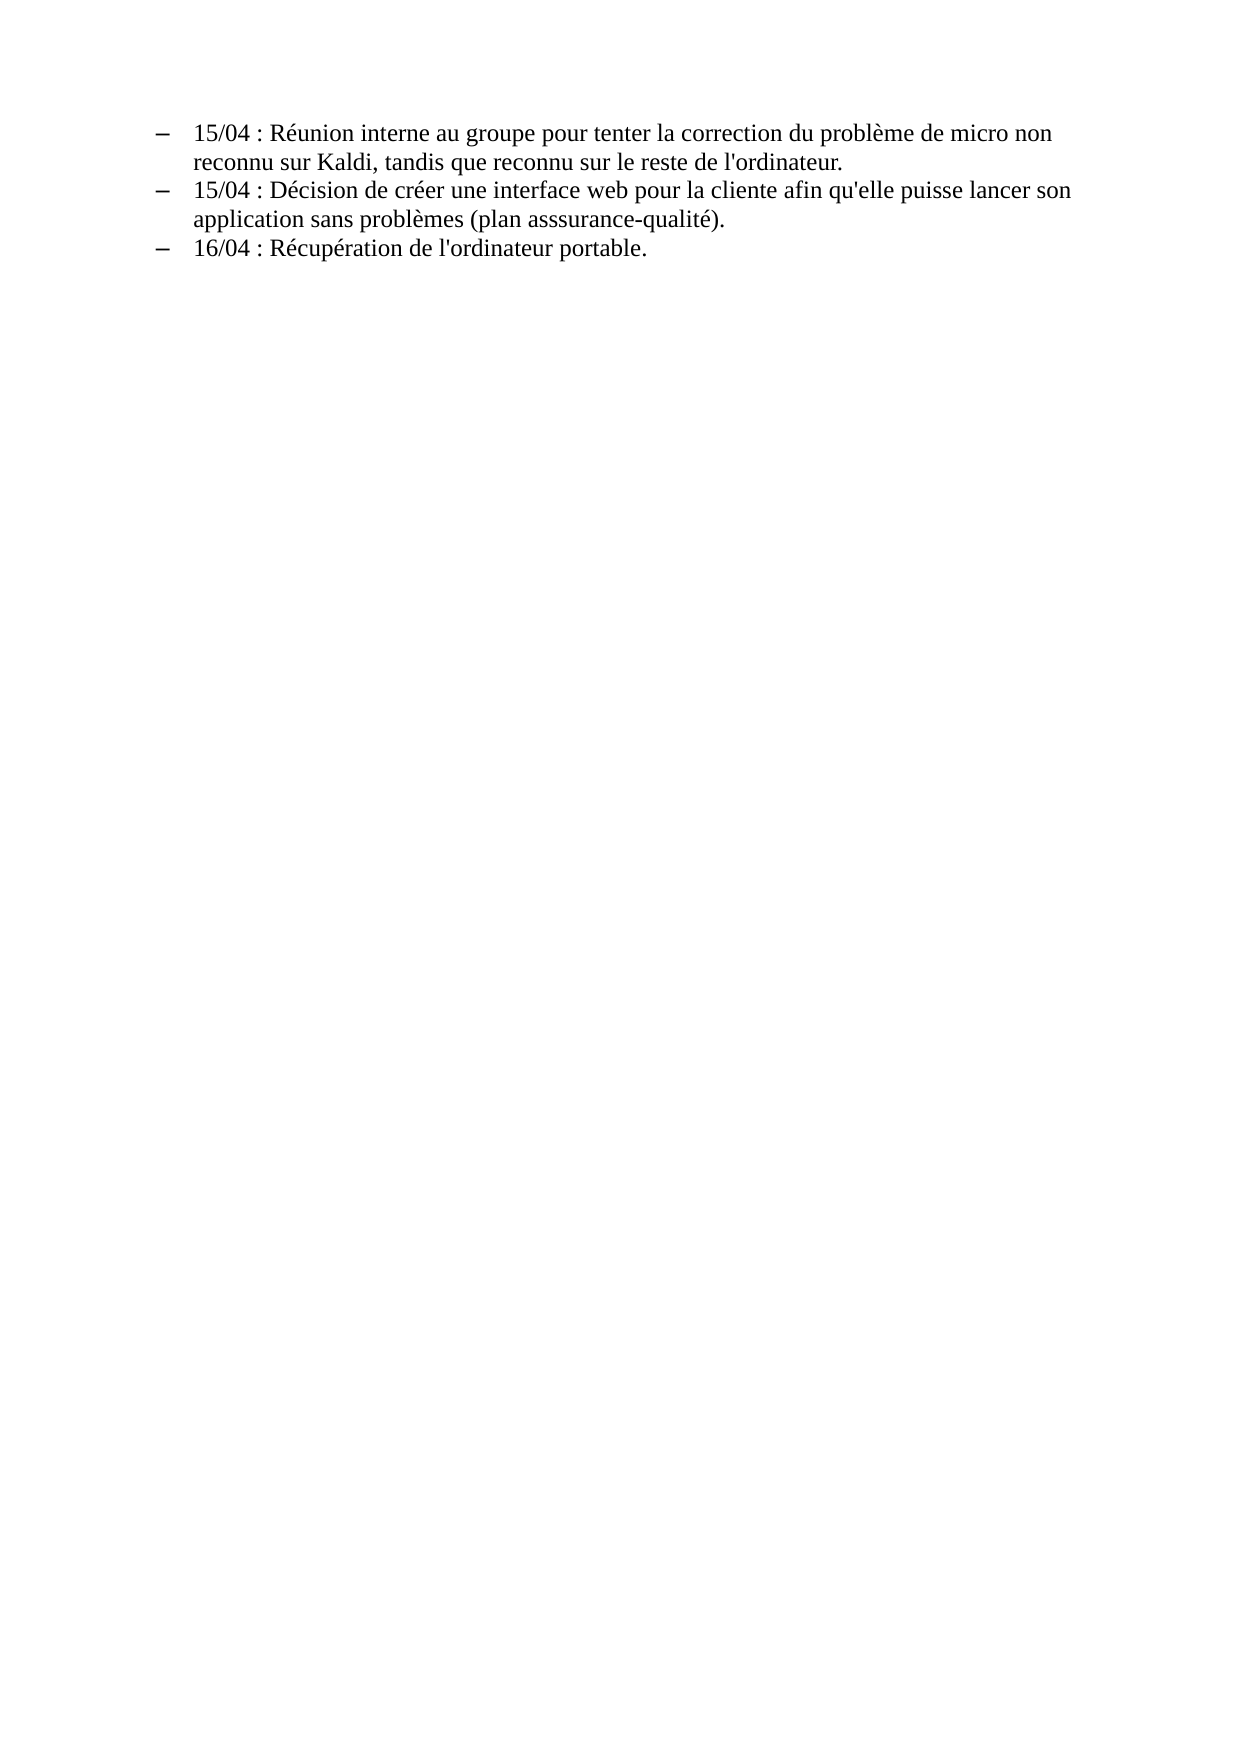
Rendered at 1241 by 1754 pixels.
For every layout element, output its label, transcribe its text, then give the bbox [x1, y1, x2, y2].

list 15/04 : Réunion interne au groupe pour tenter la correction du problème de micro non reconnu sur Kaldi, tandis que reconnu sur le reste de l'ordinateur. [156, 118, 1122, 176]
list 16/04 : Récupération de l'ordinateur portable. [156, 233, 1122, 262]
list 15/04 : Décision de créer une interface web pour la cliente afin qu'elle puisse lancer son application sans problèmes (plan asssurance-qualité). [156, 176, 1122, 233]
